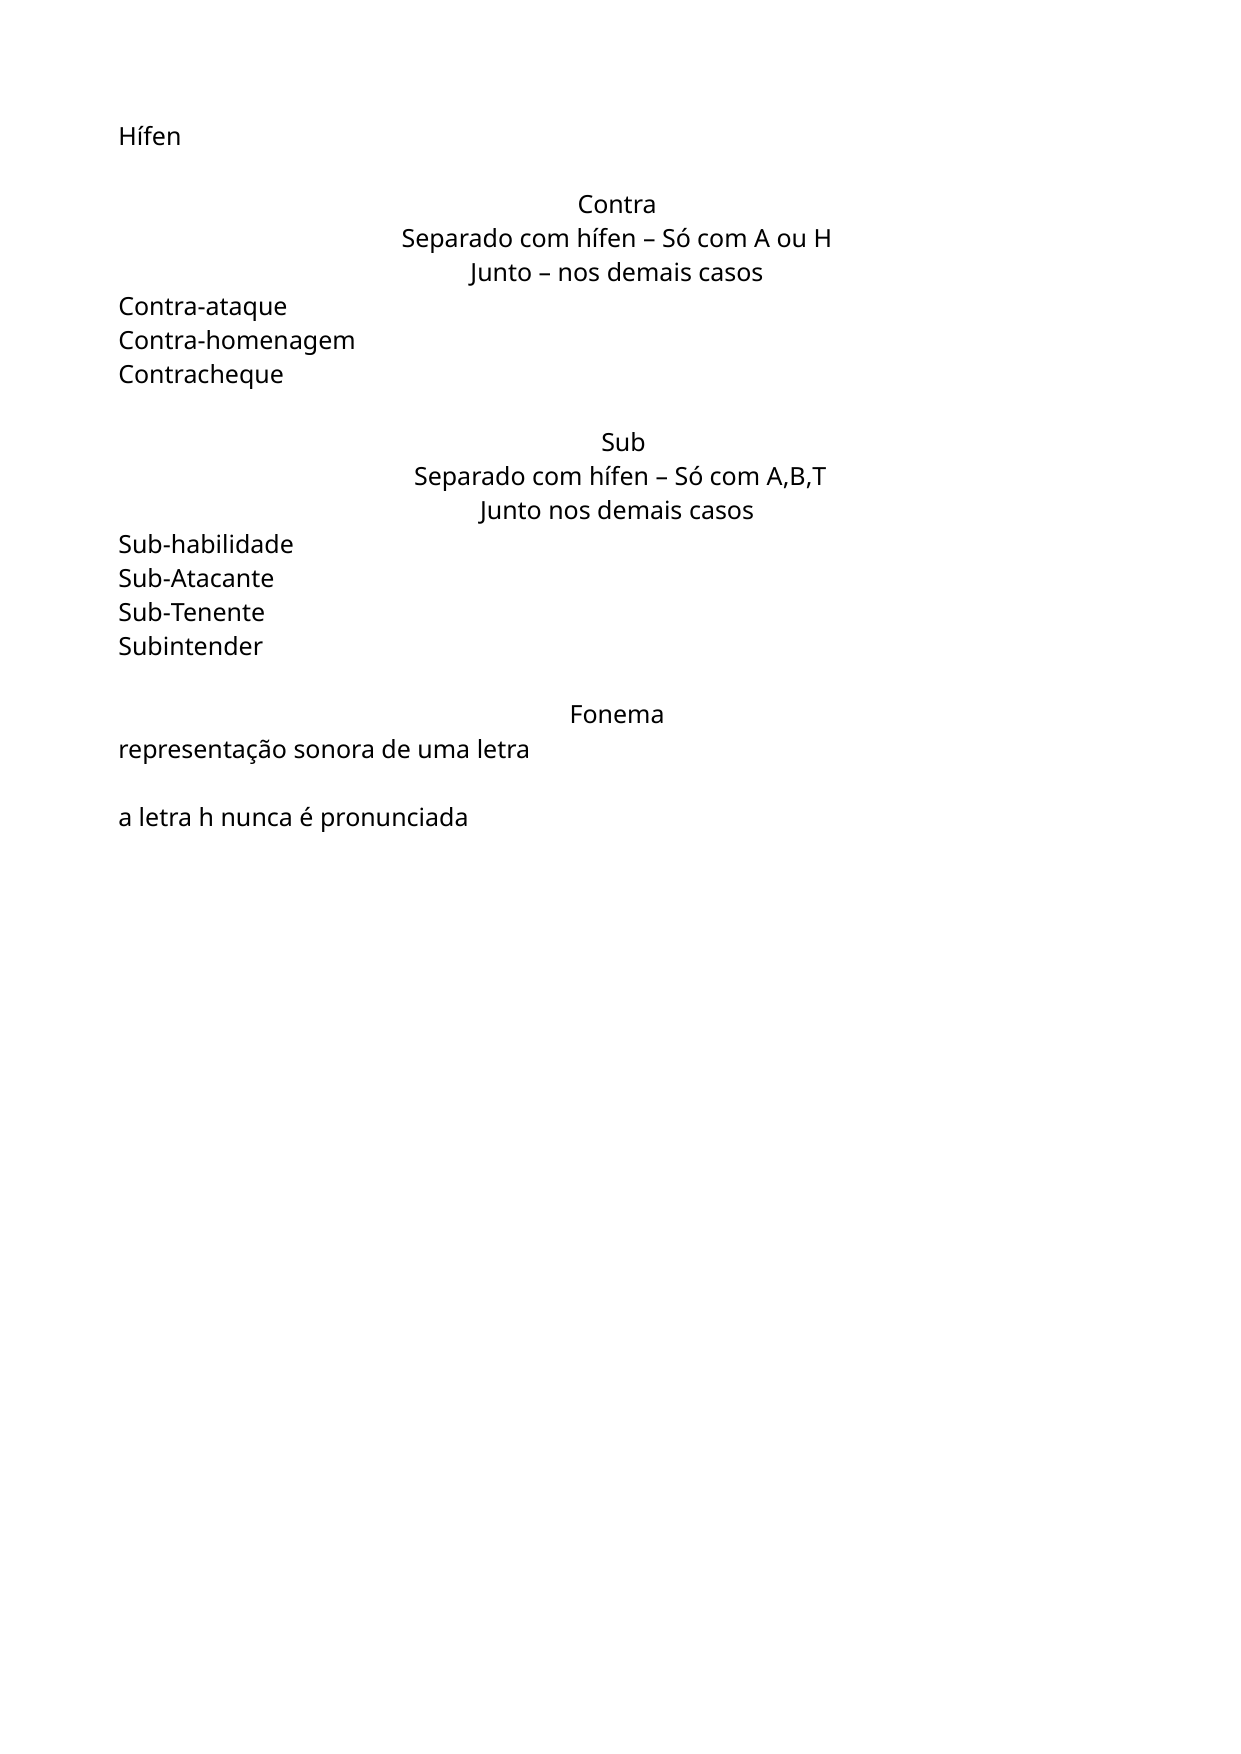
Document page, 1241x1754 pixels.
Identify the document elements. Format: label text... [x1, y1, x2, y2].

text Sub-Tenente [118, 595, 1122, 629]
text Junto nos demais casos [118, 493, 1122, 527]
text Junto – nos demais casos [118, 254, 1122, 288]
text Contra [118, 186, 1122, 220]
text Separado com hífen – Só com A,B,T [118, 459, 1122, 493]
text Sub-habilidade [118, 527, 1122, 561]
text representação sonora de uma letra [118, 731, 1122, 765]
text Hífen [118, 118, 1122, 152]
text Sub [118, 425, 1122, 459]
text Contra-homenagem [118, 322, 1122, 357]
text Sub-Atacante [118, 561, 1122, 595]
text Separado com hífen – Só com A ou H [118, 220, 1122, 254]
text Fonema [118, 697, 1122, 731]
text a letra h nunca é pronunciada [118, 799, 1122, 833]
text Subintender [118, 629, 1122, 663]
text Contra-ataque [118, 288, 1122, 322]
text Contracheque [118, 357, 1122, 391]
